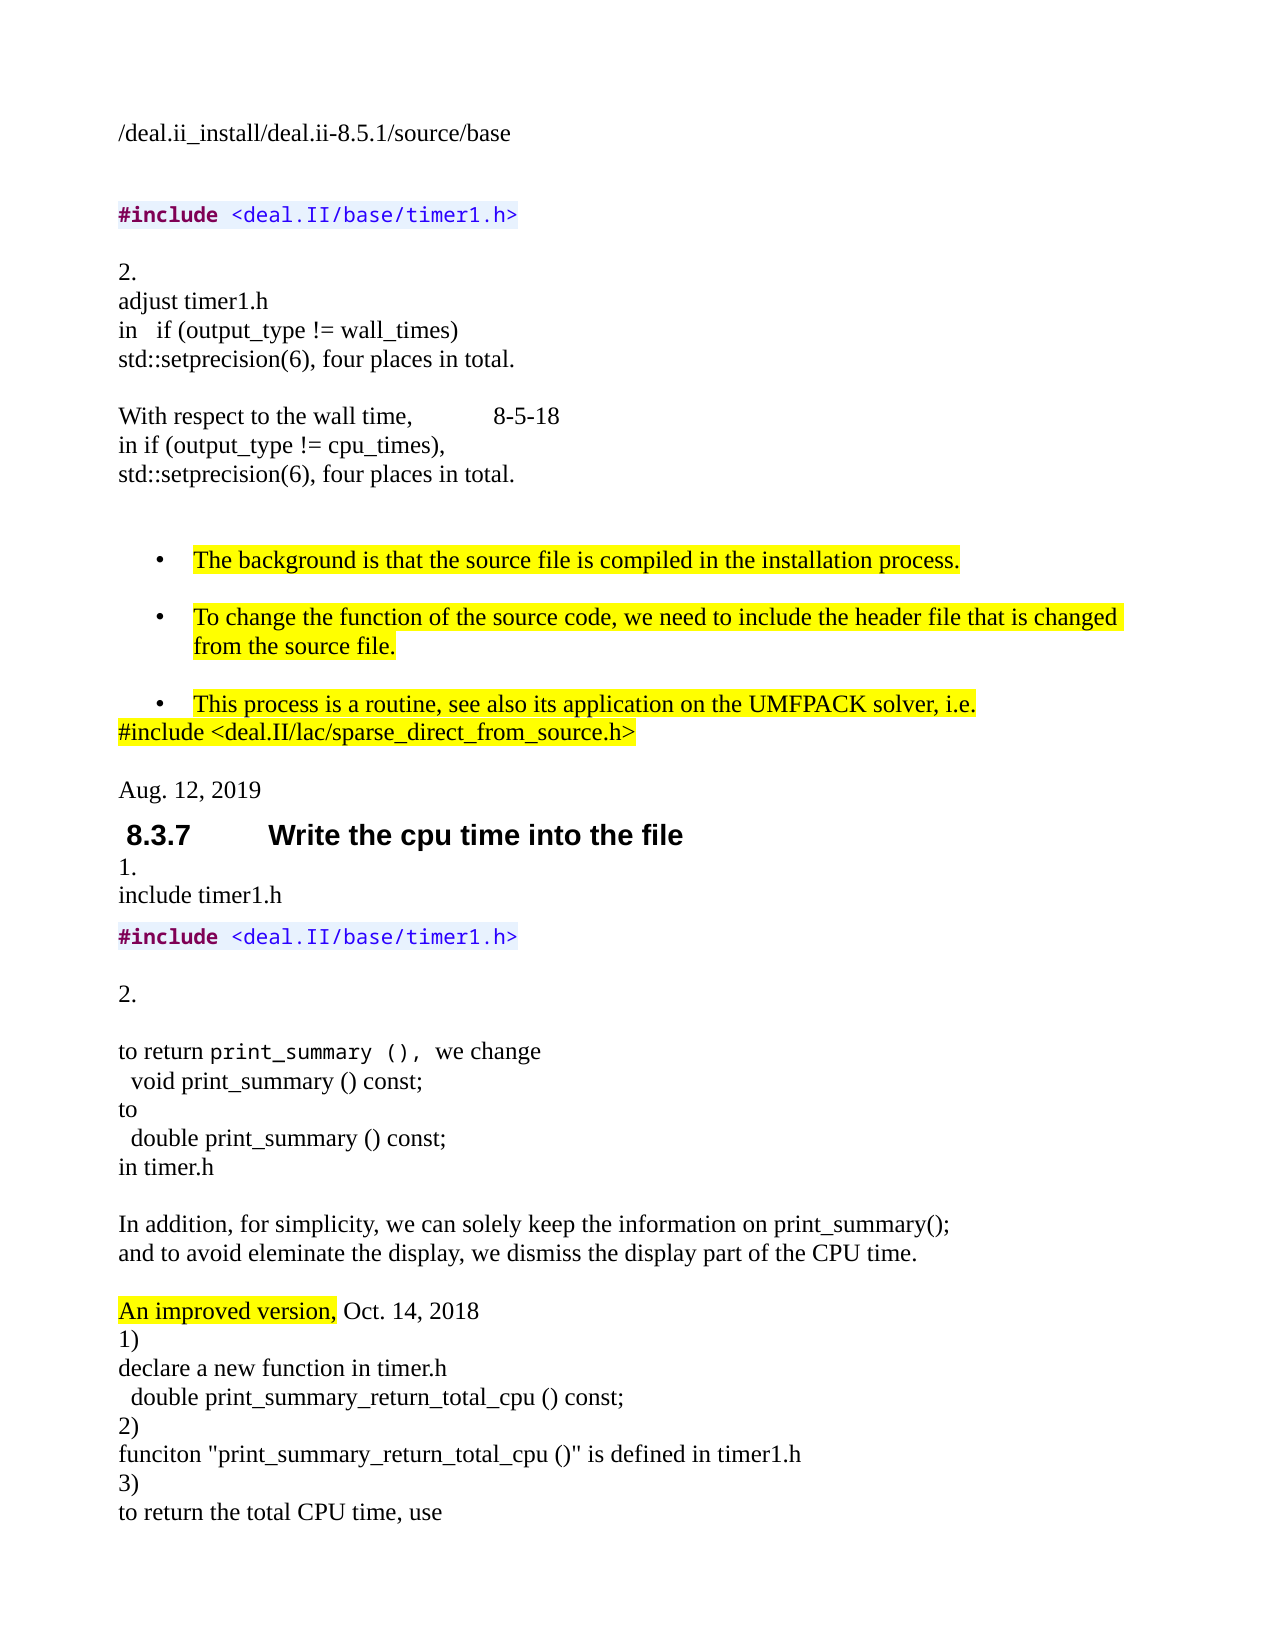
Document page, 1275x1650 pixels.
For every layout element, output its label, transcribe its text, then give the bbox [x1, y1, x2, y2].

text std::setprecision(6), four places in total. [118, 459, 1157, 487]
text #include <deal.II/lac/sparse_direct_from_source.h> [118, 717, 1157, 746]
text include timer1.h [118, 881, 1157, 909]
text in timer.h [118, 1152, 1157, 1181]
text Aug. 12, 2019 [118, 775, 1157, 804]
text in if (output_type != wall_times) [118, 315, 1157, 344]
list This process is a routine, see also its application on the UMFPACK solver, i.e. [156, 689, 1157, 717]
text 1) [118, 1324, 1157, 1353]
text In addition, for simplicity, we can solely keep the information on print_summary(); [118, 1209, 1157, 1238]
text to [118, 1094, 1157, 1123]
text double print_summary_return_total_cpu () const; [118, 1382, 1157, 1411]
text 1. [118, 852, 1157, 881]
text /deal.ii_install/deal.ii-8.5.1/source/base [118, 118, 1157, 147]
text std::setprecision(6), four places in total. [118, 344, 1157, 372]
text adjust timer1.h [118, 286, 1157, 315]
list To change the function of the source code, we need to include the header file that is changed from the source file. [156, 602, 1157, 660]
text With respect to the wall time, 8-5-18 [118, 401, 1157, 430]
text 2. [118, 257, 1157, 286]
text to return the total CPU time, use [118, 1497, 1157, 1526]
text 2) [118, 1411, 1157, 1439]
text in if (output_type != cpu_times), [118, 430, 1157, 459]
text double print_summary () const; [118, 1123, 1157, 1152]
text void print_summary () const; [118, 1066, 1157, 1094]
text to return print_summary (), we change [118, 1036, 1157, 1066]
text declare a new function in timer.h [118, 1353, 1157, 1382]
text An improved version, Oct. 14, 2018 [118, 1296, 1157, 1324]
subtitle Write the cpu time into the file [118, 818, 1157, 852]
text 3) [118, 1468, 1157, 1497]
list The background is that the source file is compiled in the installation process. [156, 545, 1157, 574]
text 2. [118, 979, 1157, 1007]
text #include <deal.II/base/timer1.h> [118, 922, 1157, 950]
text and to avoid eleminate the display, we dismiss the display part of the CPU time. [118, 1238, 1157, 1267]
text #include <deal.II/base/timer1.h> [118, 201, 1157, 229]
text funciton "print_summary_return_total_cpu ()" is defined in timer1.h [118, 1439, 1157, 1468]
